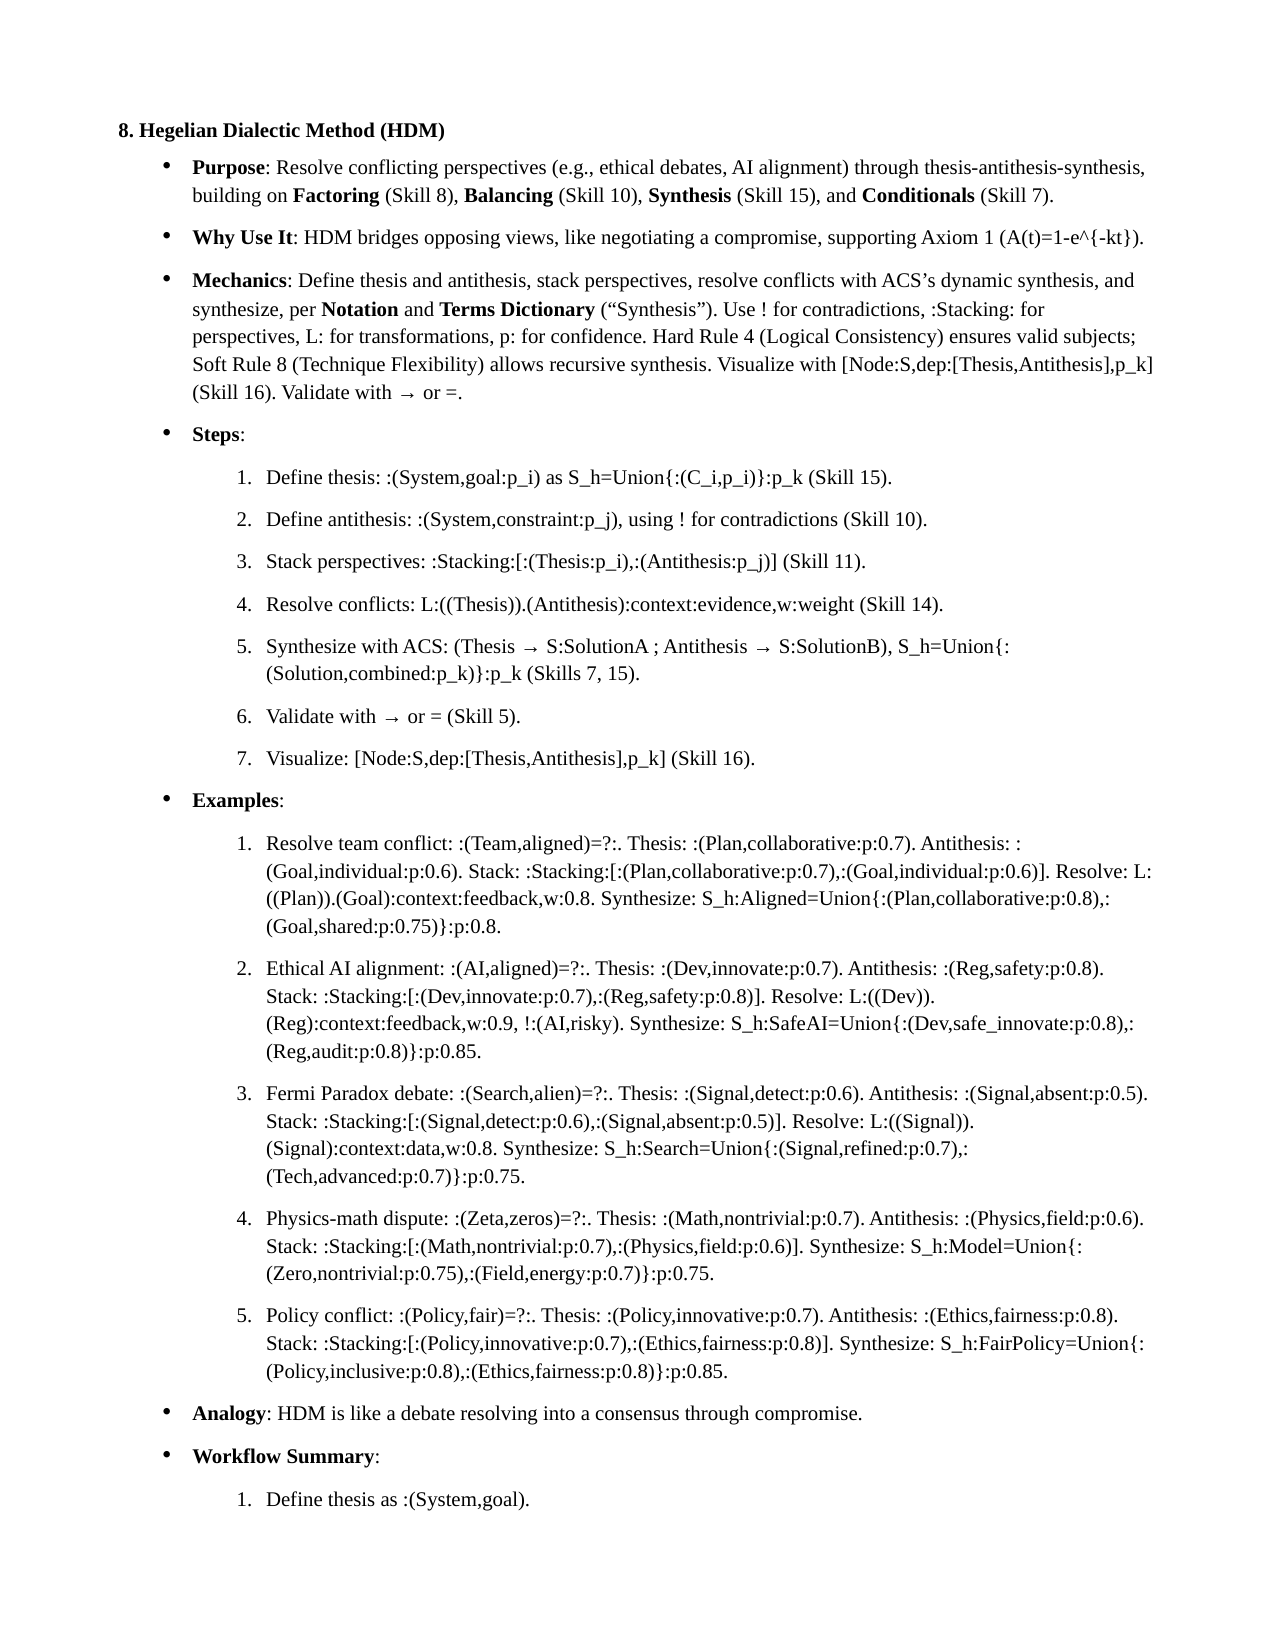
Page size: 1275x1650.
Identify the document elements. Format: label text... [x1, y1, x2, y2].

list Steps: [162, 422, 1157, 447]
list Mechanics: Define thesis and antithesis, stack perspectives, resolve conflicts with ACS’s dynamic synthesis, and synthesize, per Notation and Terms Dictionary (“Synthesis”). Use ! for contradictions, :Stacking: for perspectives, L: for transformations, p: for confidence. Hard Rule 4 (Logical Consistency) ensures valid subjects; Soft Rule 8 (Technique Flexibility) allows recursive synthesis. Visualize with [Node:S,dep:[Thesis,Antithesis],p_k] (Skill 16). Validate with → or =. [162, 268, 1157, 404]
list Visualize: [Node:S,dep:[Thesis,Antithesis],p_k] (Skill 16). [236, 746, 1157, 770]
list Purpose: Resolve conflicting perspectives (e.g., ethical debates, AI alignment) through thesis-antithesis-synthesis, building on Factoring (Skill 8), Balancing (Skill 10), Synthesis (Skill 15), and Conditionals (Skill 7). [162, 155, 1157, 207]
list Resolve team conflict: :(Team,aligned)=?:. Thesis: :(Plan,collaborative:p:0.7). Antithesis: :(Goal,individual:p:0.6). Stack: :Stacking:[:(Plan,collaborative:p:0.7),:(Goal,individual:p:0.6)]. Resolve: L:((Plan)).(Goal):context:feedback,w:0.8. Synthesize: S_h:Aligned=Union{:(Plan,collaborative:p:0.8),:(Goal,shared:p:0.75)}:p:0.8. [236, 831, 1157, 938]
list Fermi Paradox debate: :(Search,alien)=?:. Thesis: :(Signal,detect:p:0.6). Antithesis: :(Signal,absent:p:0.5). Stack: :Stacking:[:(Signal,detect:p:0.6),:(Signal,absent:p:0.5)]. Resolve: L:((Signal)).(Signal):context:data,w:0.8. Synthesize: S_h:Search=Union{:(Signal,refined:p:0.7),:(Tech,advanced:p:0.7)}:p:0.75. [236, 1081, 1157, 1188]
list Define thesis as :(System,goal). [236, 1487, 1157, 1511]
list Define thesis: :(System,goal:p_i) as S_h=Union{:(C_i,p_i)}:p_k (Skill 15). [236, 465, 1157, 489]
list Define antithesis: :(System,constraint:p_j), using ! for contradictions (Skill 10). [236, 507, 1157, 531]
list Physics-math dispute: :(Zeta,zeros)=?:. Thesis: :(Math,nontrivial:p:0.7). Antithesis: :(Physics,field:p:0.6). Stack: :Stacking:[:(Math,nontrivial:p:0.7),:(Physics,field:p:0.6)]. Synthesize: S_h:Model=Union{:(Zero,nontrivial:p:0.75),:(Field,energy:p:0.7)}:p:0.75. [236, 1206, 1157, 1285]
list Why Use It: HDM bridges opposing views, like negotiating a compromise, supporting Axiom 1 (A(t)=1-e^{-kt}). [162, 225, 1157, 250]
list Validate with → or = (Skill 5). [236, 703, 1157, 728]
subtitle 8. Hegelian Dialectic Method (HDM) [118, 118, 1157, 142]
list Ethical AI alignment: :(AI,aligned)=?:. Thesis: :(Dev,innovate:p:0.7). Antithesis: :(Reg,safety:p:0.8). Stack: :Stacking:[:(Dev,innovate:p:0.7),:(Reg,safety:p:0.8)]. Resolve: L:((Dev)).(Reg):context:feedback,w:0.9, !:(AI,risky). Synthesize: S_h:SafeAI=Union{:(Dev,safe_innovate:p:0.8),:(Reg,audit:p:0.8)}:p:0.85. [236, 956, 1157, 1063]
list Policy conflict: :(Policy,fair)=?:. Thesis: :(Policy,innovative:p:0.7). Antithesis: :(Ethics,fairness:p:0.8). Stack: :Stacking:[:(Policy,innovative:p:0.7),:(Ethics,fairness:p:0.8)]. Synthesize: S_h:FairPolicy=Union{:(Policy,inclusive:p:0.8),:(Ethics,fairness:p:0.8)}:p:0.85. [236, 1303, 1157, 1383]
list Resolve conflicts: L:((Thesis)).(Antithesis):context:evidence,w:weight (Skill 14). [236, 592, 1157, 616]
list Synthesize with ACS: (Thesis → S:SolutionA ; Antithesis → S:SolutionB), S_h=Union{:(Solution,combined:p_k)}:p_k (Skills 7, 15). [236, 634, 1157, 685]
list Workflow Summary: [162, 1444, 1157, 1469]
list Analogy: HDM is like a debate resolving into a consensus through compromise. [162, 1401, 1157, 1426]
list Stack perspectives: :Stacking:[:(Thesis:p_i),:(Antithesis:p_j)] (Skill 11). [236, 549, 1157, 573]
list Examples: [162, 788, 1157, 813]
